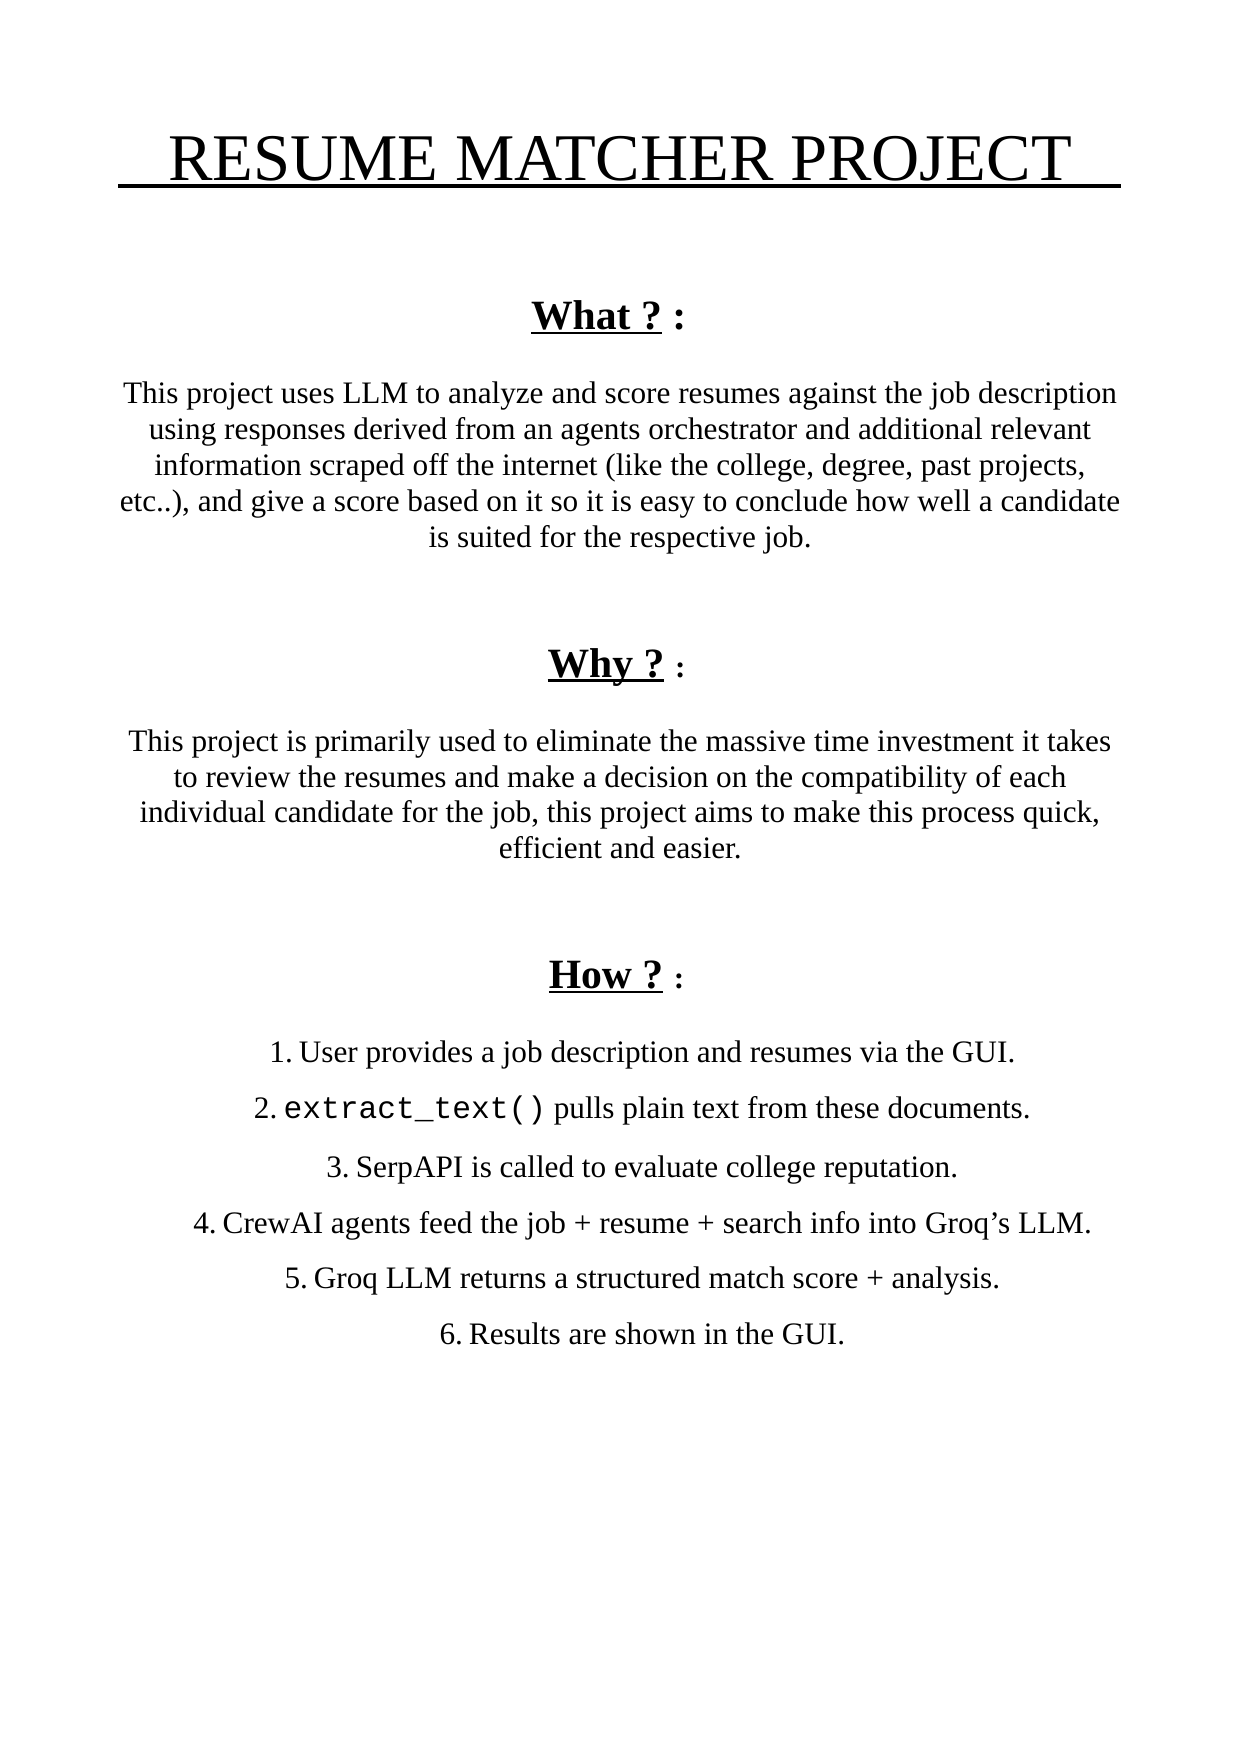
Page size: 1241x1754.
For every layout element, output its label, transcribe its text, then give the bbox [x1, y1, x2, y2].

text RESUME MATCHER PROJECT [118, 118, 1122, 195]
list User provides a job description and resumes via the GUI. [162, 1033, 1122, 1069]
text How ? : [118, 949, 1122, 997]
list extract_text() pulls plain text from these documents. [162, 1089, 1122, 1128]
list Groq LLM returns a structured match score + analysis. [162, 1260, 1122, 1296]
list SerpAPI is called to evaluate college reputation. [162, 1148, 1122, 1184]
list CrewAI agents feed the job + resume + search info into Groq’s LLM. [162, 1204, 1122, 1240]
text This project uses LLM to analyze and score resumes against the job description using responses derived from an agents orchestrator and additional relevant information scraped off the internet (like the college, degree, past projects, etc..), and give a score based on it so it is easy to conclude how well a candidate is suited for the respective job. [118, 374, 1122, 554]
text What ? : [118, 291, 1122, 338]
text Why ? : [118, 638, 1122, 686]
list Results are shown in the GUI. [162, 1316, 1122, 1351]
text This project is primarily used to eliminate the massive time investment it takes to review the resumes and make a decision on the compatibility of each individual candidate for the job, this project aims to make this process quick, efficient and easier. [118, 722, 1122, 866]
